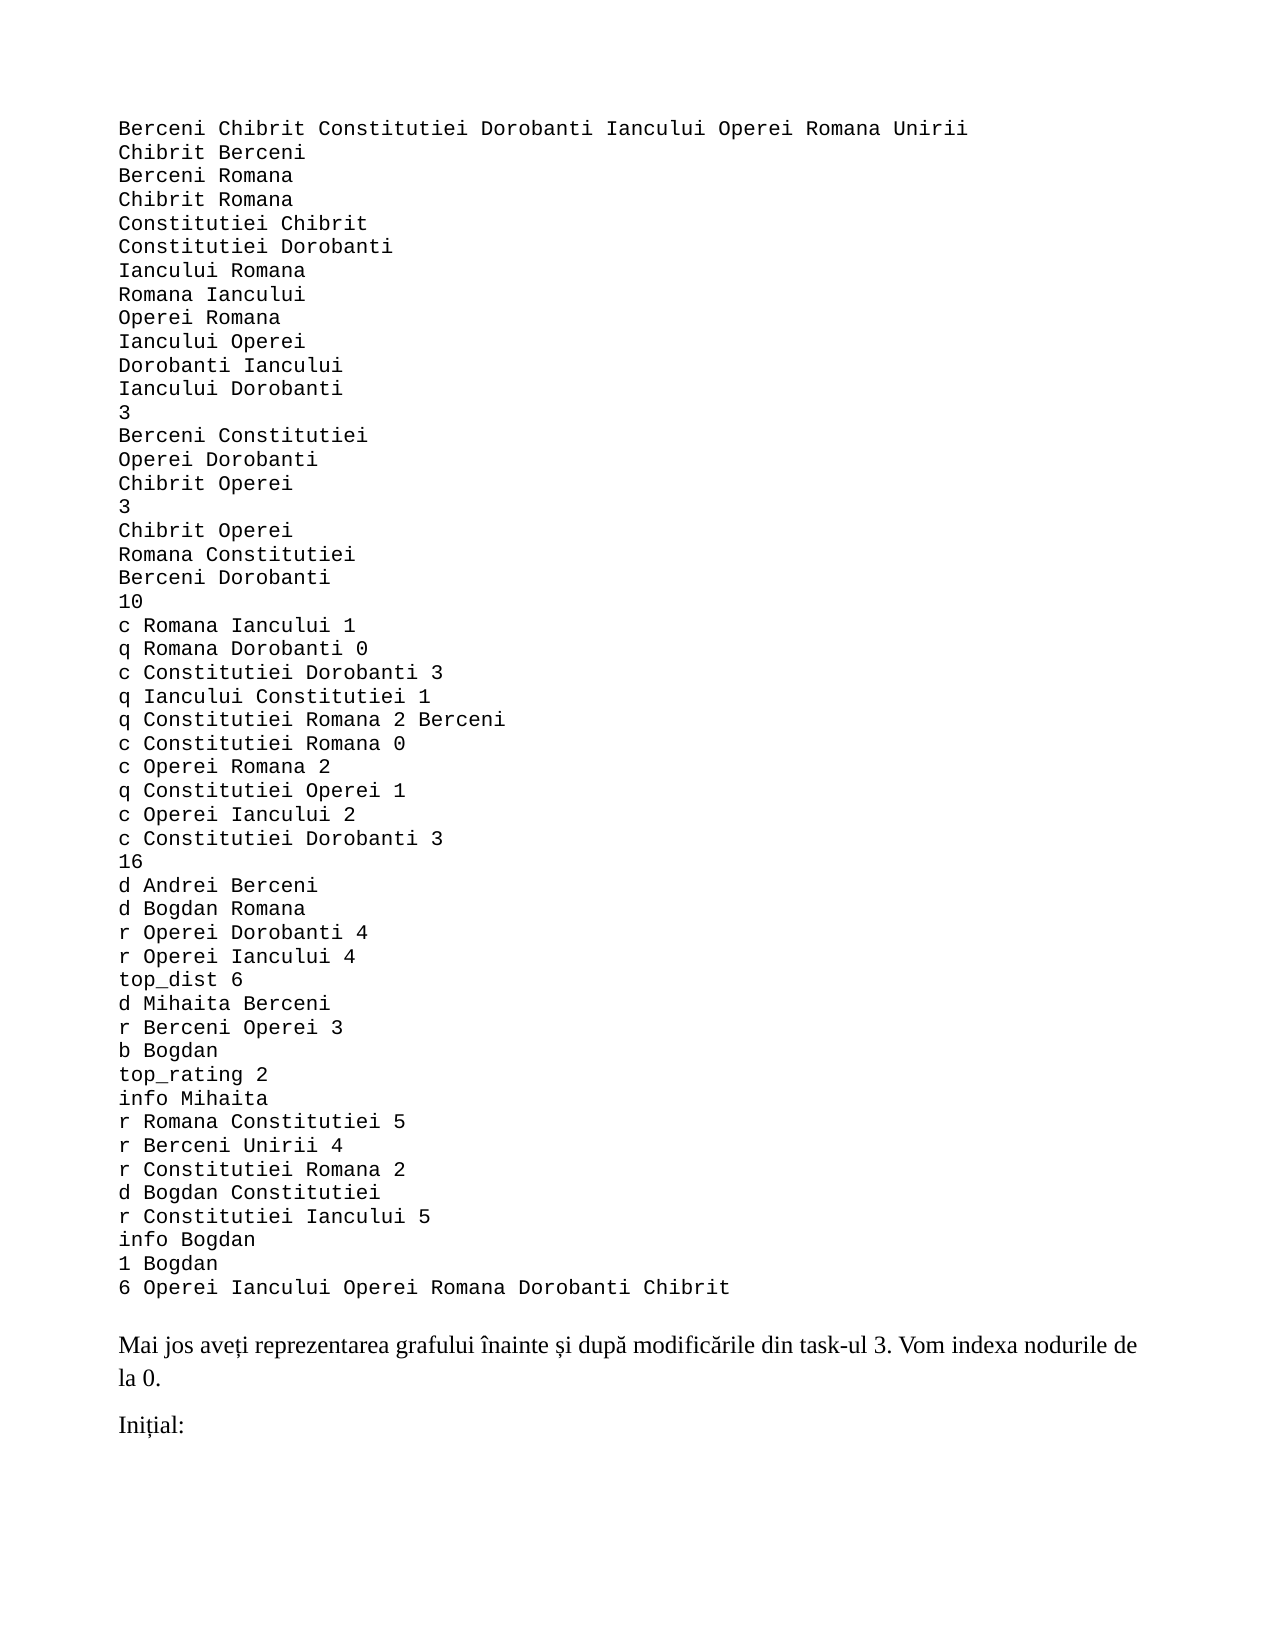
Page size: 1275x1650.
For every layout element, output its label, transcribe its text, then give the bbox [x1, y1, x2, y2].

text Romana Iancului [118, 284, 1157, 307]
text d Bogdan Constitutiei [118, 1182, 1157, 1206]
text Operei Dorobanti [118, 449, 1157, 473]
text c Operei Iancului 2 [118, 804, 1157, 827]
text Romana Constitutiei [118, 544, 1157, 567]
text c Constitutiei Dorobanti 3 [118, 827, 1157, 851]
text top_rating 2 [118, 1064, 1157, 1088]
text q Constitutiei Operei 1 [118, 780, 1157, 804]
text c Constitutiei Dorobanti 3 [118, 662, 1157, 686]
text r Romana Constitutiei 5 [118, 1111, 1157, 1135]
text info Mihaita [118, 1088, 1157, 1111]
text top_dist 6 [118, 969, 1157, 993]
text 3 [118, 402, 1157, 426]
text Iancului Romana [118, 260, 1157, 284]
text q Iancului Constitutiei 1 [118, 686, 1157, 709]
text q Romana Dorobanti 0 [118, 638, 1157, 662]
text info Bogdan [118, 1229, 1157, 1253]
text Berceni Chibrit Constitutiei Dorobanti Iancului Operei Romana Unirii [118, 118, 1157, 142]
text c Constitutiei Romana 0 [118, 733, 1157, 757]
text Iancului Dorobanti [118, 378, 1157, 402]
text Chibrit Operei [118, 520, 1157, 544]
text r Operei Dorobanti 4 [118, 922, 1157, 946]
text r Berceni Unirii 4 [118, 1135, 1157, 1158]
text Berceni Dorobanti [118, 567, 1157, 591]
text d Bogdan Romana [118, 898, 1157, 922]
text Chibrit Operei [118, 473, 1157, 496]
text Iancului Operei [118, 331, 1157, 354]
text Berceni Romana [118, 165, 1157, 189]
text r Constitutiei Romana 2 [118, 1158, 1157, 1182]
text c Romana Iancului 1 [118, 615, 1157, 638]
text 10 [118, 591, 1157, 615]
text q Constitutiei Romana 2 Berceni [118, 709, 1157, 733]
text Operei Romana [118, 307, 1157, 331]
text Constitutiei Dorobanti [118, 236, 1157, 260]
text 6 Operei Iancului Operei Romana Dorobanti Chibrit [118, 1277, 1157, 1300]
text 3 [118, 496, 1157, 520]
text r Berceni Operei 3 [118, 1017, 1157, 1040]
text c Operei Romana 2 [118, 757, 1157, 780]
text d Mihaita Berceni [118, 993, 1157, 1017]
text Chibrit Romana [118, 189, 1157, 213]
text b Bogdan [118, 1040, 1157, 1064]
text r Operei Iancului 4 [118, 946, 1157, 969]
text 16 [118, 851, 1157, 875]
text Berceni Constitutiei [118, 426, 1157, 449]
text Dorobanti Iancului [118, 354, 1157, 378]
text 1 Bogdan [118, 1253, 1157, 1277]
text Chibrit Berceni [118, 142, 1157, 165]
text r Constitutiei Iancului 5 [118, 1206, 1157, 1229]
text Constitutiei Chibrit [118, 213, 1157, 236]
text Inițial: [118, 1411, 1157, 1439]
text Mai jos aveți reprezentarea grafului înainte și după modificările din task-ul 3. Vom indexa nodurile de la 0. [118, 1330, 1157, 1392]
text d Andrei Berceni [118, 875, 1157, 898]
